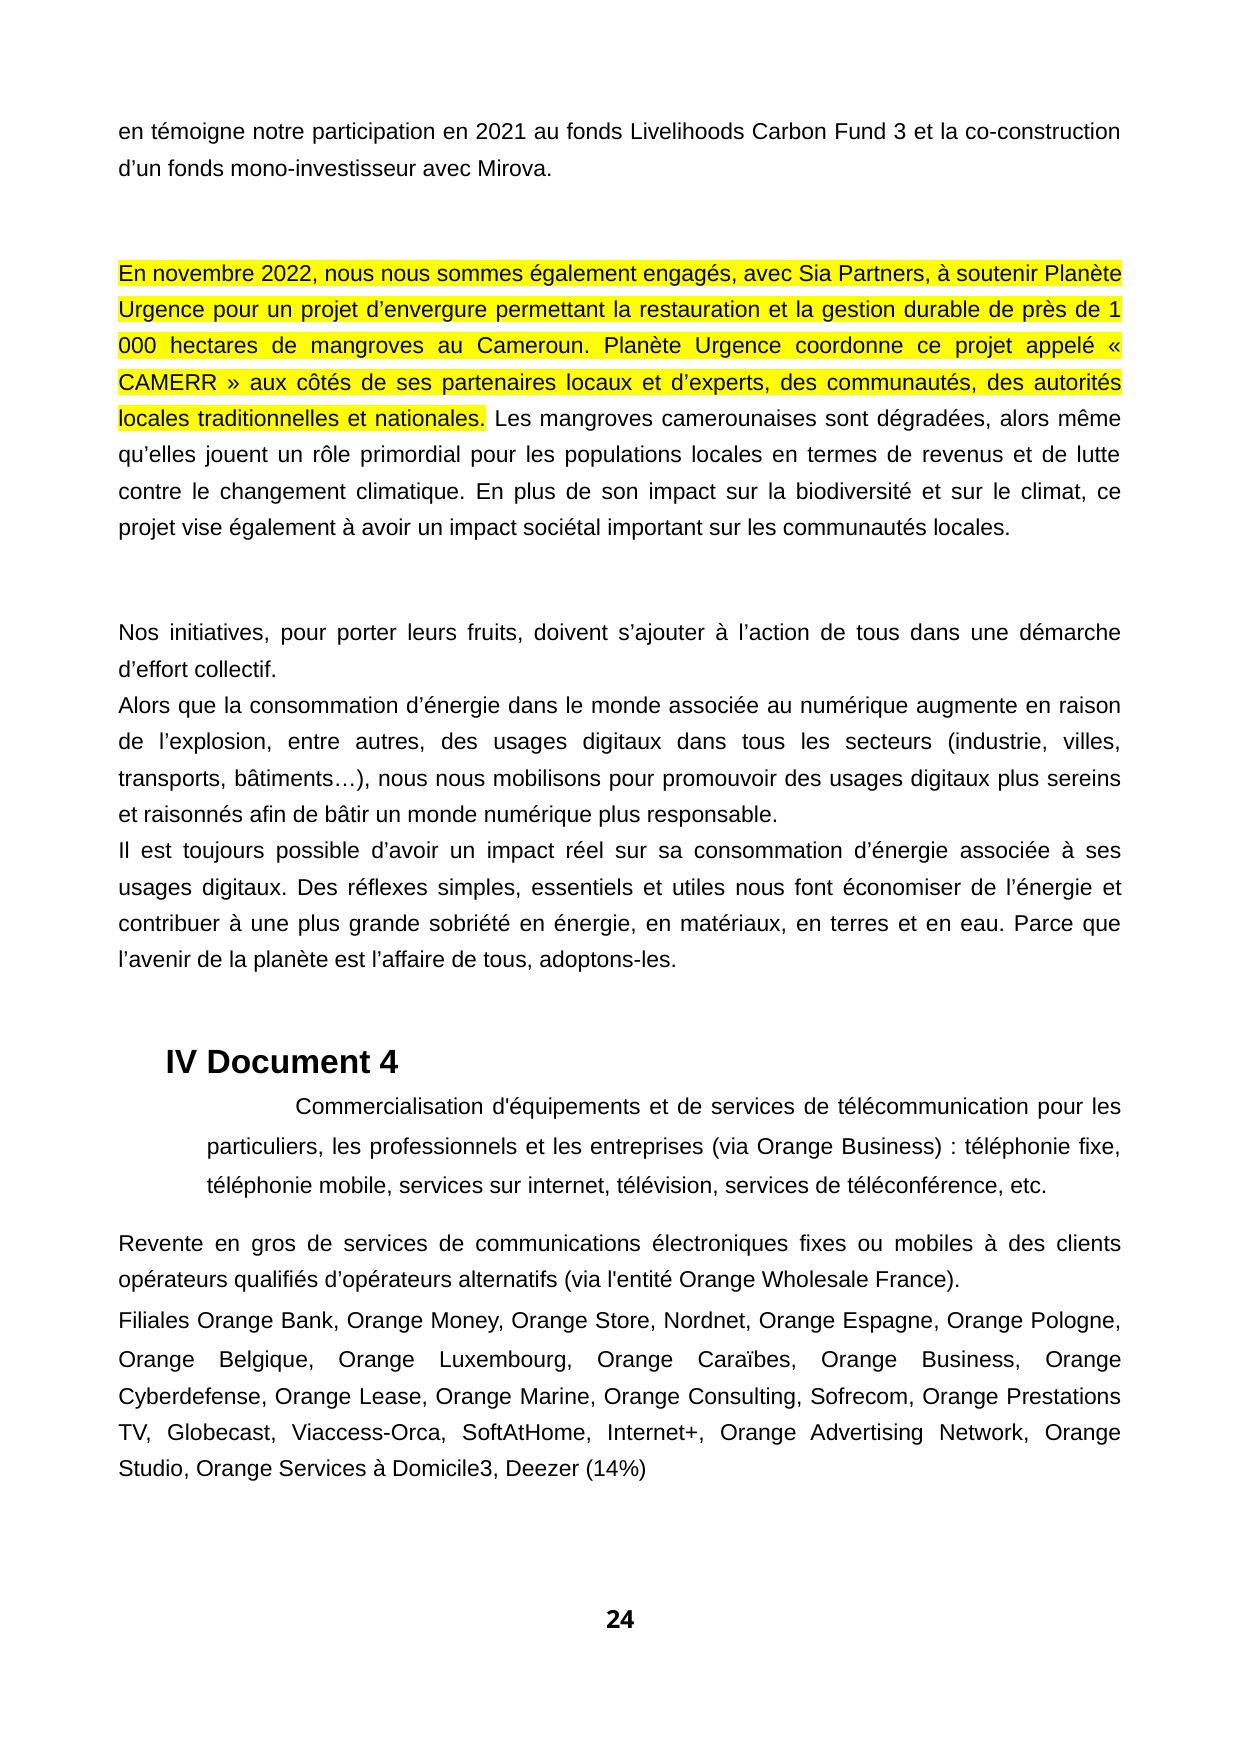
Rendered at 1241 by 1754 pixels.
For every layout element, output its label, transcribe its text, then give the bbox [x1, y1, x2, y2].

subtitle IV Document 4 [165, 1003, 1122, 1081]
text Il est toujours possible d’avoir un impact réel sur sa consommation d’énergie associée à ses usages digitaux. Des réflexes simples, essentiels et utiles nous font économiser de l’énergie et contribuer à une plus grande sobriété en énergie, en matériaux, en terres et en eau. Parce que l’avenir de la planète est l’affaire de tous, adoptons-les. [118, 837, 1122, 973]
text Revente en gros de services de communications électroniques fixes ou mobiles à des clients opérateurs qualifiés d’opérateurs alternatifs (via l'entité Orange Wholesale France). [118, 1229, 1122, 1292]
text Alors que la consommation d’énergie dans le monde associée au numérique augmente en raison de l’explosion, entre autres, des usages digitaux dans tous les secteurs (industrie, villes, transports, bâtiments…), nous nous mobilisons pour promouvoir des usages digitaux plus sereins et raisonnés afin de bâtir un monde numérique plus responsable. [118, 692, 1122, 827]
text Filiales Orange Bank, Orange Money, Orange Store, Nordnet, Orange Espagne, Orange Pologne, Orange Belgique, Orange Luxembourg, Orange Caraïbes, Orange Business, Orange Cyberdefense, Orange Lease, Orange Marine, Orange Consulting, Sofrecom, Orange Prestations TV, Globecast, Viaccess-Orca, SoftAtHome, Internet+, Orange Advertising Network, Orange Studio, Orange Services à Domicile3, Deezer (14%) [118, 1302, 1122, 1482]
text Commercialisation d'équipements et de services de télécommunication pour les particuliers, les professionnels et les entreprises (via Orange Business) : téléphonie fixe, téléphonie mobile, services sur internet, télévision, services de téléconférence, etc. [207, 1093, 1122, 1199]
text en témoigne notre participation en 2021 au fonds Livelihoods Carbon Fund 3 et la co-construction d’un fonds mono-investisseur avec Mirova. [118, 118, 1122, 181]
text En novembre 2022, nous nous sommes également engagés, avec Sia Partners, à soutenir Planète Urgence pour un projet d’envergure permettant la restauration et la gestion durable de près de 1 000 hectares de mangroves au Cameroun. Planète Urgence coordonne ce projet appelé « CAMERR » aux côtés de ses partenaires locaux et d’experts, des communautés, des autorités locales traditionnelles et nationales. Les mangroves camerounaises sont dégradées, alors même qu’elles jouent un rôle primordial pour les populations locales en termes de revenus et de lutte contre le changement climatique. En plus de son impact sur la biodiversité et sur le climat, ce projet vise également à avoir un impact sociétal important sur les communautés locales. [118, 259, 1122, 540]
text Nos initiatives, pour porter leurs fruits, doivent s’ajouter à l’action de tous dans une démarche d’effort collectif. [118, 619, 1122, 682]
